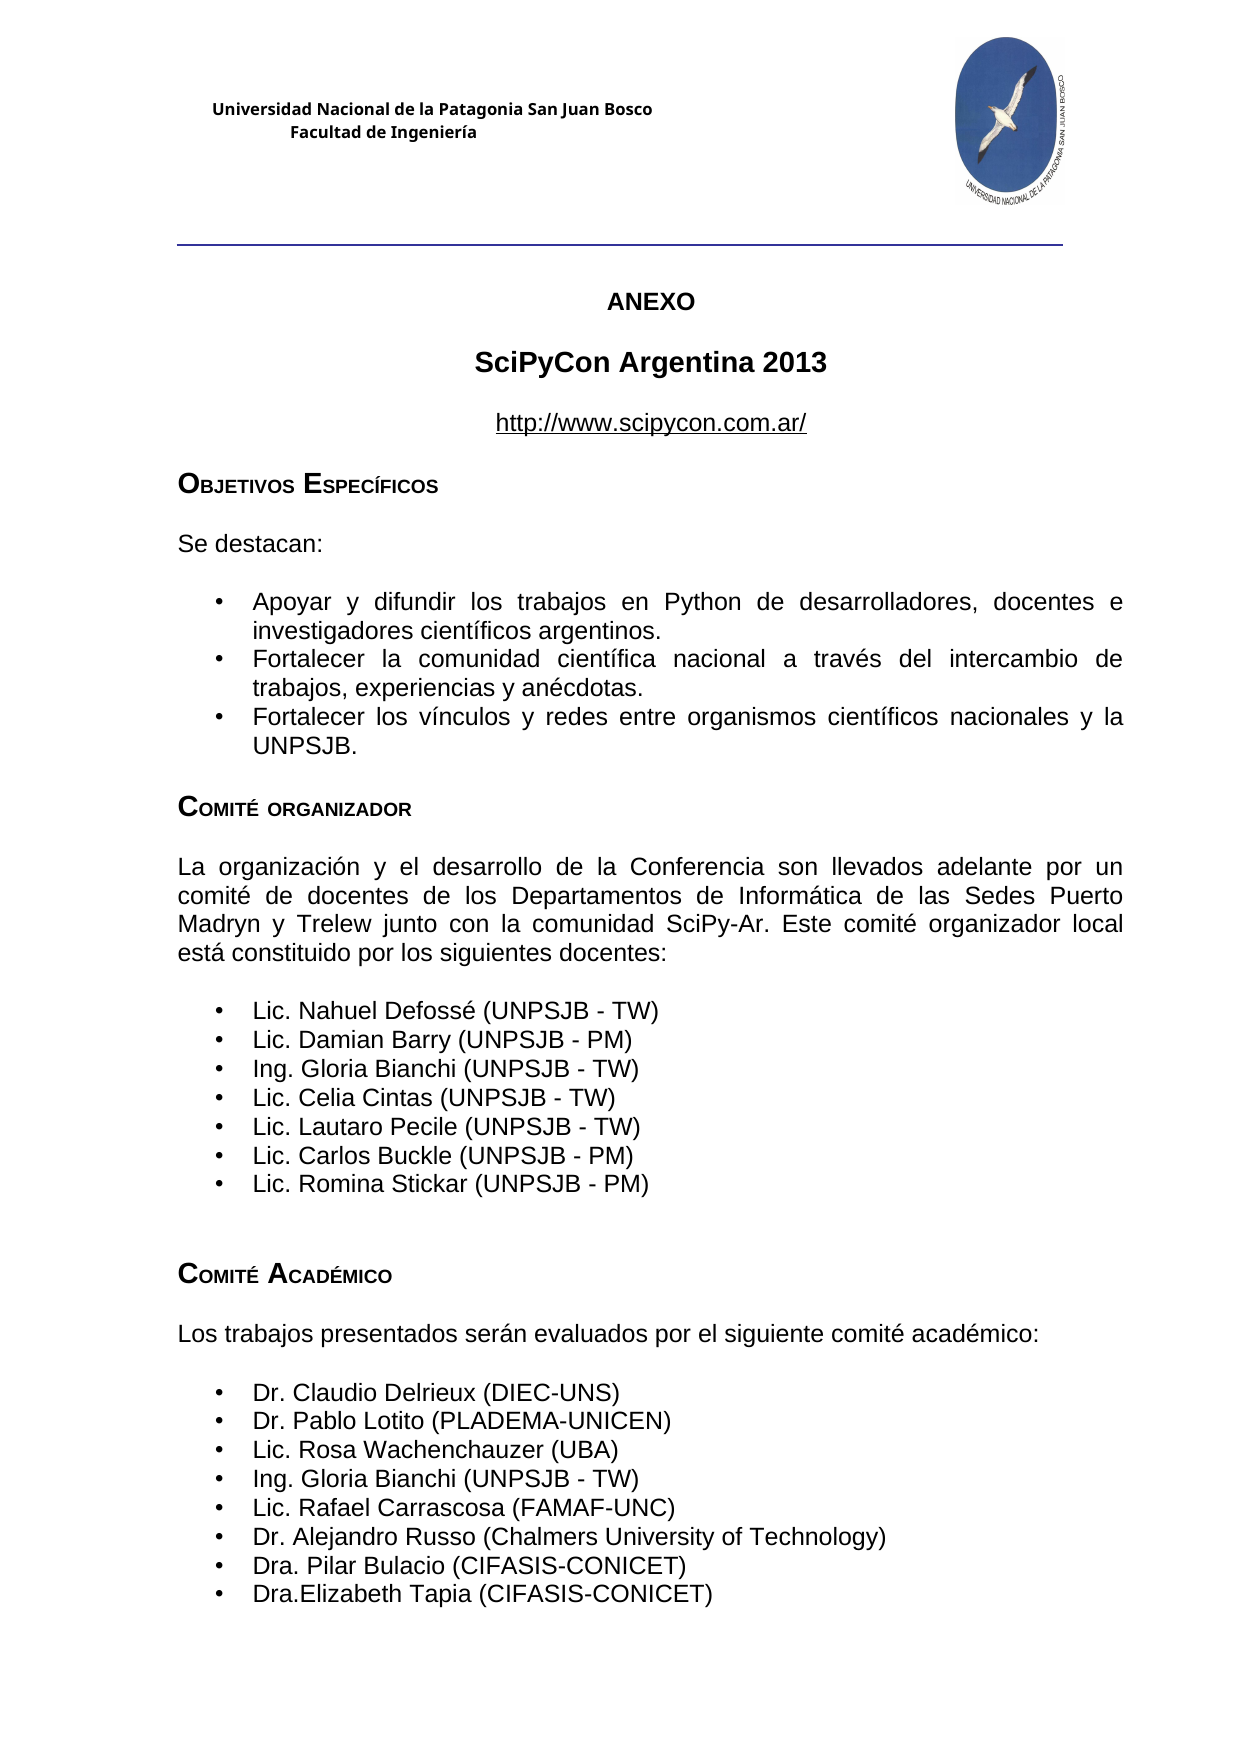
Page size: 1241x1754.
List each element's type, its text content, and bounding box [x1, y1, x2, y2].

text Objetivos Específicos [177, 466, 1125, 499]
list Lic. Nahuel Defossé (UNPSJB - TW) [215, 996, 1125, 1025]
list Lic. Romina Stickar (UNPSJB - PM) [215, 1169, 1125, 1198]
list Lic. Damian Barry (UNPSJB - PM) [215, 1025, 1125, 1054]
list Lic. Rafael Carrascosa (FAMAF-UNC) [215, 1493, 1125, 1522]
text Se destacan: [177, 529, 1125, 558]
list Lic. Carlos Buckle (UNPSJB - PM) [215, 1141, 1125, 1169]
text Comité organizador [177, 789, 1125, 822]
list Dra.Elizabeth Tapia (CIFASIS-CONICET) [215, 1579, 1125, 1608]
list Lic. Lautaro Pecile (UNPSJB - TW) [215, 1112, 1125, 1141]
text http://www.scipycon.com.ar/ [177, 408, 1125, 436]
picture [955, 37, 1065, 205]
list Apoyar y difundir los trabajos en Python de desarrolladores, docentes e investigadores científicos argentinos. [215, 587, 1125, 644]
list Fortalecer los vínculos y redes entre organismos científicos nacionales y la UNPSJB. [215, 702, 1125, 760]
text La organización y el desarrollo de la Conferencia son llevados adelante por un comité de docentes de los Departamentos de Informática de las Sedes Puerto Madryn y Trelew junto con la comunidad SciPy-Ar. Este comité organizador local está constituido por los siguientes docentes: [177, 852, 1125, 967]
list Fortalecer la comunidad científica nacional a través del intercambio de trabajos, experiencias y anécdotas. [215, 644, 1125, 702]
text SciPyCon Argentina 2013 [177, 345, 1125, 378]
text Los trabajos presentados serán evaluados por el siguiente comité académico: [177, 1319, 1125, 1348]
list Lic. Rosa Wachenchauzer (UBA) [215, 1435, 1125, 1464]
list Dr. Pablo Lotito (PLADEMA-UNICEN) [215, 1406, 1125, 1435]
list Lic. Celia Cintas (UNPSJB - TW) [215, 1083, 1125, 1112]
list Ing. Gloria Bianchi (UNPSJB - TW) [215, 1464, 1125, 1493]
list Dra. Pilar Bulacio (CIFASIS-CONICET) [215, 1551, 1125, 1579]
list Dr. Alejandro Russo (Chalmers University of Technology) [215, 1522, 1125, 1551]
text Comité Académico [177, 1256, 1125, 1290]
list Dr. Claudio Delrieux (DIEC-UNS) [215, 1377, 1125, 1406]
text ANEXO [177, 286, 1125, 315]
list Ing. Gloria Bianchi (UNPSJB - TW) [215, 1054, 1125, 1083]
